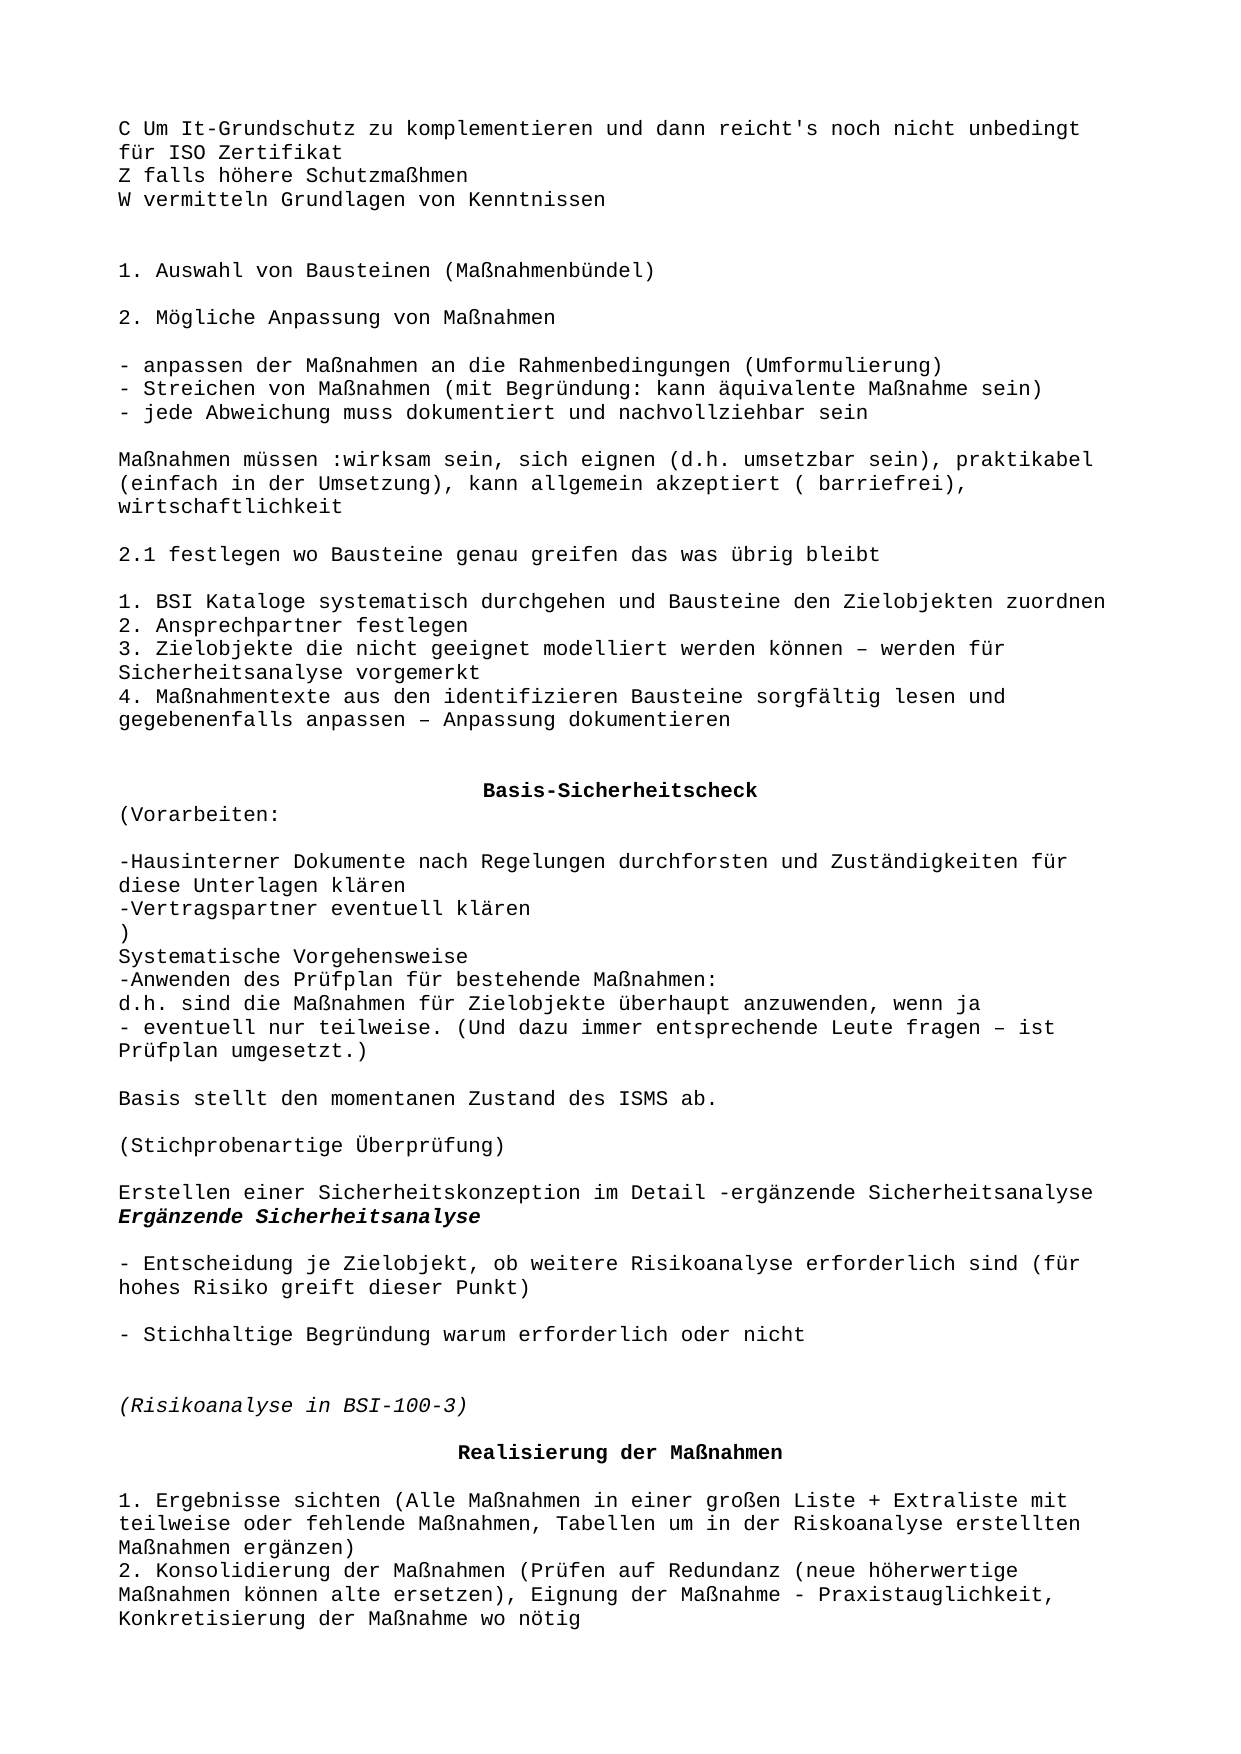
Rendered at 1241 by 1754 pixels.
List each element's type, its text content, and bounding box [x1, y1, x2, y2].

text -Vertragspartner eventuell klären [118, 898, 1122, 922]
text d.h. sind die Maßnahmen für Zielobjekte überhaupt anzuwenden, wenn ja [118, 993, 1122, 1017]
text ) [118, 922, 1122, 946]
text - anpassen der Maßnahmen an die Rahmenbedingungen (Umformulierung) [118, 354, 1122, 378]
text Realisierung der Maßnahmen [118, 1442, 1122, 1466]
text Ergänzende Sicherheitsanalyse [118, 1206, 1122, 1229]
text -Hausinterner Dokumente nach Regelungen durchforsten und Zuständigkeiten für diese Unterlagen klären [118, 851, 1122, 898]
text (Risikoanalyse in BSI-100-3) [118, 1395, 1122, 1419]
text - Streichen von Maßnahmen (mit Begründung: kann äquivalente Maßnahme sein) [118, 378, 1122, 402]
text - Entscheidung je Zielobjekt, ob weitere Risikoanalyse erforderlich sind (für hohes Risiko greift dieser Punkt) [118, 1253, 1122, 1300]
text 2. Konsolidierung der Maßnahmen (Prüfen auf Redundanz (neue höherwertige Maßnahmen können alte ersetzen), Eignung der Maßnahme - Praxistauglichkeit, Konkretisierung der Maßnahme wo nötig [118, 1561, 1122, 1631]
text 4. Maßnahmentexte aus den identifizieren Bausteine sorgfältig lesen und gegebenenfalls anpassen – Anpassung dokumentieren [118, 686, 1122, 733]
text Erstellen einer Sicherheitskonzeption im Detail -ergänzende Sicherheitsanalyse [118, 1182, 1122, 1206]
text C Um It-Grundschutz zu komplementieren und dann reicht's noch nicht unbedingt für ISO Zertifikat [118, 118, 1122, 165]
text -Anwenden des Prüfplan für bestehende Maßnahmen: [118, 969, 1122, 993]
text Systematische Vorgehensweise [118, 946, 1122, 969]
text Basis stellt den momentanen Zustand des ISMS ab. [118, 1088, 1122, 1111]
text - jede Abweichung muss dokumentiert und nachvollziehbar sein [118, 402, 1122, 426]
text (Vorarbeiten: [118, 804, 1122, 827]
text Z falls höhere Schutzmaßhmen [118, 165, 1122, 189]
text - Stichhaltige Begründung warum erforderlich oder nicht [118, 1324, 1122, 1348]
text Maßnahmen müssen :wirksam sein, sich eignen (d.h. umsetzbar sein), praktikabel (einfach in der Umsetzung), kann allgemein akzeptiert ( barriefrei), wirtschaftlichkeit [118, 449, 1122, 520]
text - eventuell nur teilweise. (Und dazu immer entsprechende Leute fragen – ist Prüfplan umgesetzt.) [118, 1017, 1122, 1064]
text Basis-Sicherheitscheck [118, 780, 1122, 804]
text 1. Auswahl von Bausteinen (Maßnahmenbündel) [118, 260, 1122, 284]
text 2. Mögliche Anpassung von Maßnahmen [118, 307, 1122, 331]
text 1. BSI Kataloge systematisch durchgehen und Bausteine den Zielobjekten zuordnen 2. Ansprechpartner festlegen [118, 591, 1122, 638]
text 3. Zielobjekte die nicht geeignet modelliert werden können – werden für Sicherheitsanalyse vorgemerkt [118, 638, 1122, 686]
text 1. Ergebnisse sichten (Alle Maßnahmen in einer großen Liste + Extraliste mit teilweise oder fehlende Maßnahmen, Tabellen um in der Riskoanalyse erstellten Maßnahmen ergänzen) [118, 1489, 1122, 1561]
text W vermitteln Grundlagen von Kenntnissen [118, 189, 1122, 213]
text 2.1 festlegen wo Bausteine genau greifen das was übrig bleibt [118, 544, 1122, 567]
text (Stichprobenartige Überprüfung) [118, 1135, 1122, 1158]
